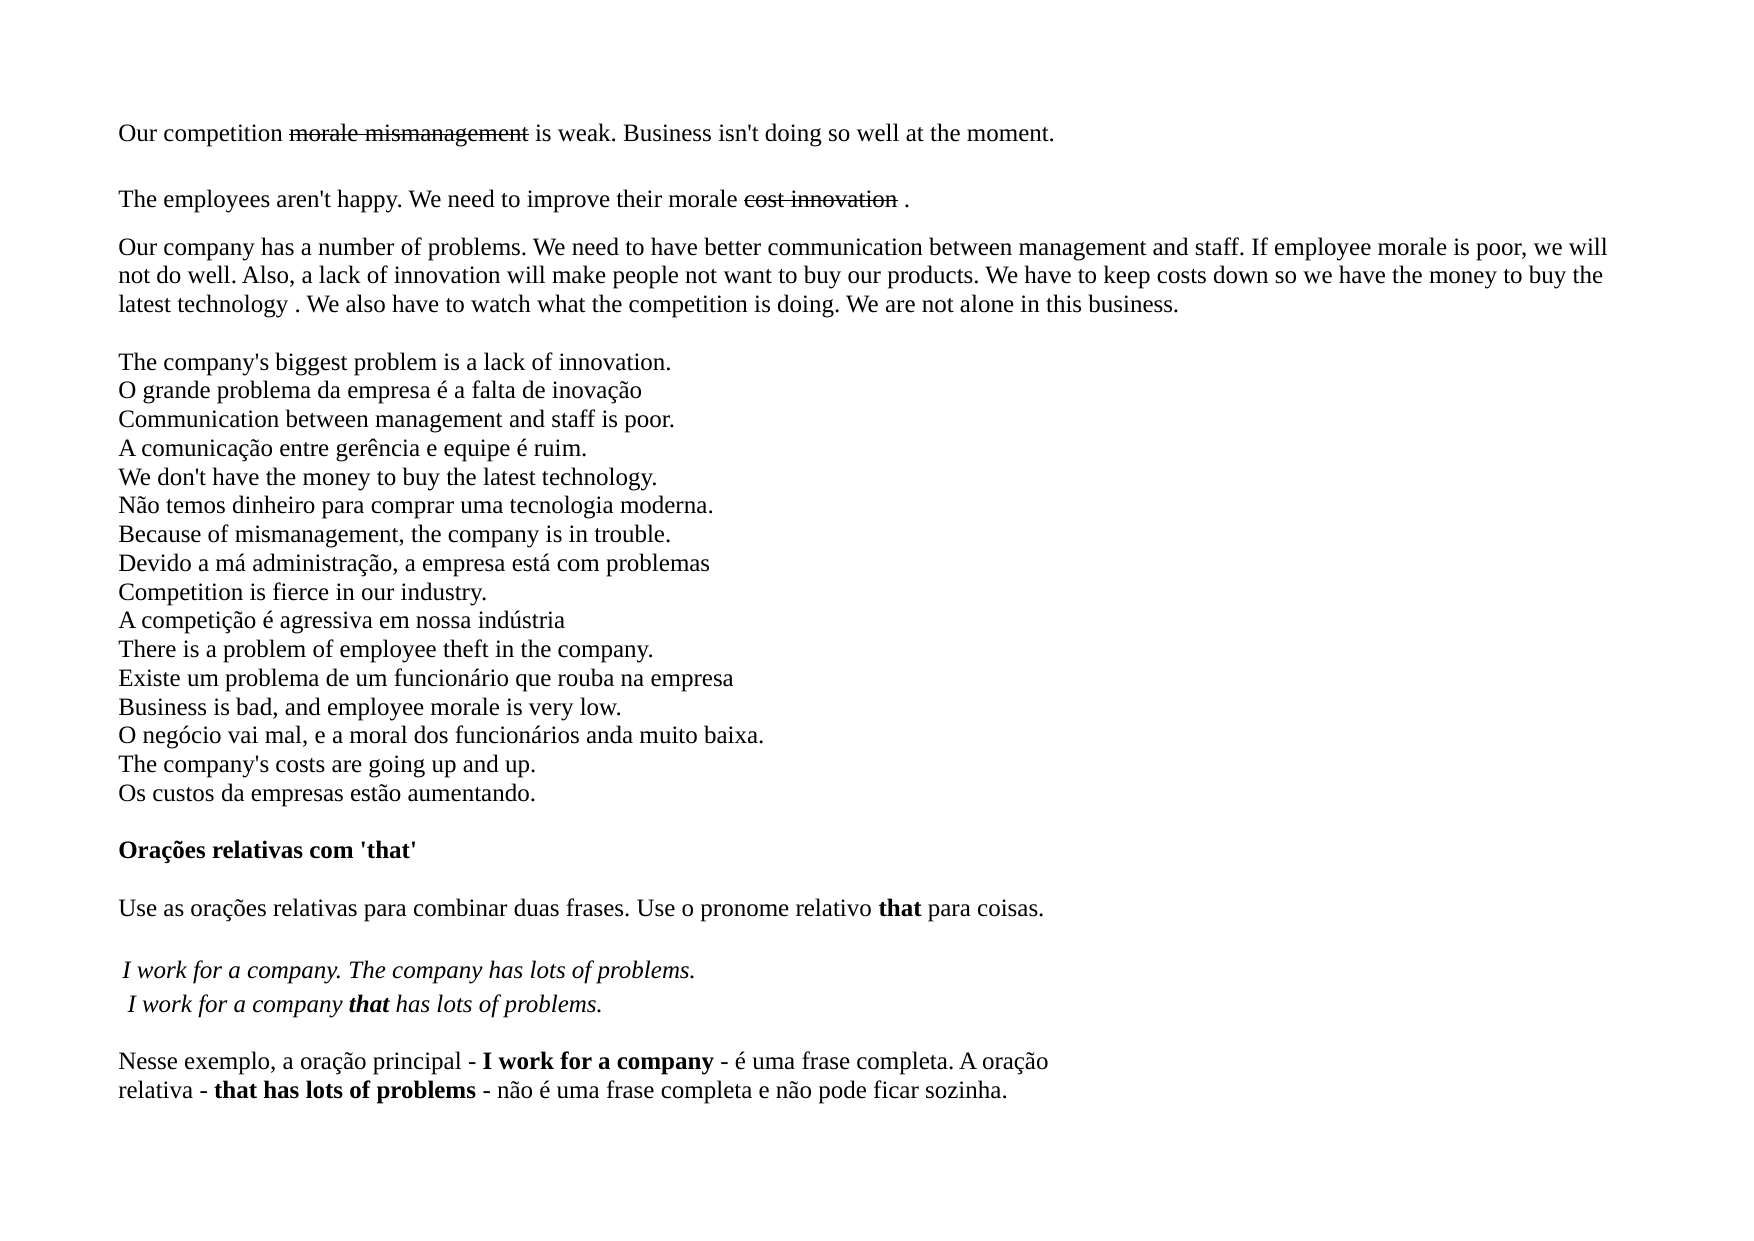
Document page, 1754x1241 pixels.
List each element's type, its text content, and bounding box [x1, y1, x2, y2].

text Não temos dinheiro para comprar uma tecnologia moderna. [118, 491, 1636, 519]
text Because of mismanagement, the company is in trouble. [118, 519, 1636, 548]
text Devido a má administração, a empresa está com problemas [118, 548, 1636, 577]
table_cell [122, 984, 1056, 989]
text Our competition morale mismanagement is weak. Business isn't doing so well at the moment. The employees aren't happy. We need to improve their morale cost innovation . [118, 118, 1636, 213]
text We don't have the money to buy the latest technology. [118, 462, 1636, 491]
text O negócio vai mal, e a moral dos funcionários anda muito baixa. [118, 721, 1636, 749]
text The company's costs are going up and up. [118, 749, 1636, 778]
text A competição é agressiva em nossa indústria [118, 606, 1636, 634]
table_cell [587, 951, 1056, 955]
table_cell [118, 951, 587, 955]
text Orações relativas com 'that' [118, 836, 1636, 893]
table_header [118, 955, 122, 984]
table_header [118, 989, 127, 1018]
table_header I work for a company that has lots of problems. [127, 989, 1056, 1018]
table_header Use as orações relativas para combinar duas frases. Use o pronome relativo that para coisas. [118, 893, 1056, 951]
text Our company has a number of problems. We need to have better communication between management and staff. If employee morale is poor, we will not do well. Also, a lack of innovation will make people not want to buy our products. We have to keep costs down so we have the money to buy the latest technology . We also have to watch what the competition is doing. We are not alone in this business. [118, 232, 1636, 318]
text O grande problema da empresa é a falta de inovação [118, 376, 1636, 404]
text Competition is fierce in our industry. [118, 577, 1636, 606]
text A comunicação entre gerência e equipe é ruim. [118, 433, 1636, 462]
text The company's biggest problem is a lack of innovation. [118, 347, 1636, 376]
table_cell Nesse exemplo, a oração principal - I work for a company - é uma frase completa. A oração relativa - that has lots of problems - não é uma frase completa e não pode ficar sozinha. [118, 1018, 1056, 1104]
text Communication between management and staff is poor. [118, 404, 1636, 433]
text Existe um problema de um funcionário que rouba na empresa [118, 663, 1636, 692]
text Business is bad, and employee morale is very low. [118, 692, 1636, 721]
text Os custos da empresas estão aumentando. [118, 778, 1636, 807]
text There is a problem of employee theft in the company. [118, 634, 1636, 663]
table_header I work for a company. The company has lots of problems. [122, 955, 1056, 984]
